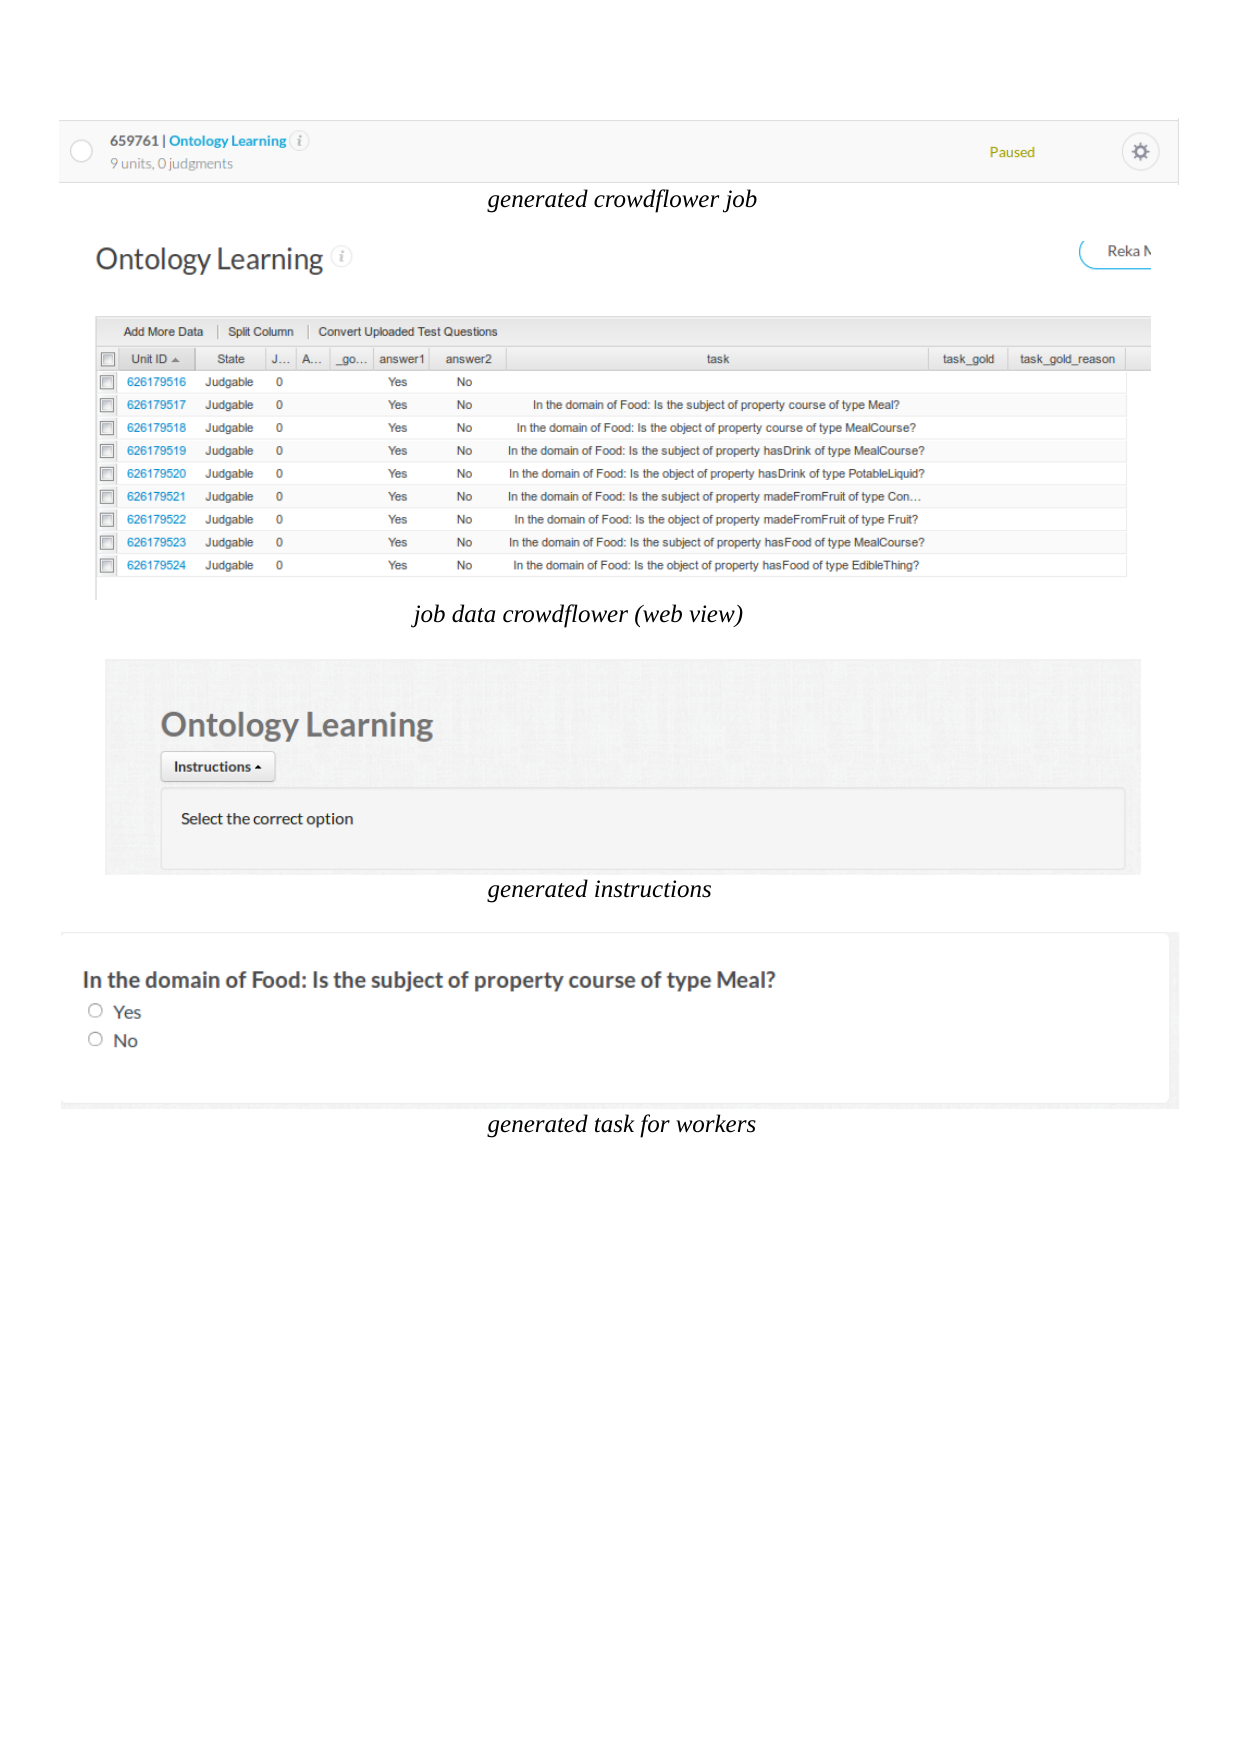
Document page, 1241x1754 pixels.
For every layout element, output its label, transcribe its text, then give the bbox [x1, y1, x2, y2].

picture [60, 932, 1180, 1109]
text job data crowdflower (web view) [118, 600, 1122, 628]
picture [89, 241, 1151, 600]
text generated instructions [118, 875, 1122, 903]
picture [99, 657, 1141, 875]
picture [59, 118, 1182, 185]
text generated crowdflower job [118, 185, 1122, 213]
text generated task for workers [118, 1109, 1122, 1138]
